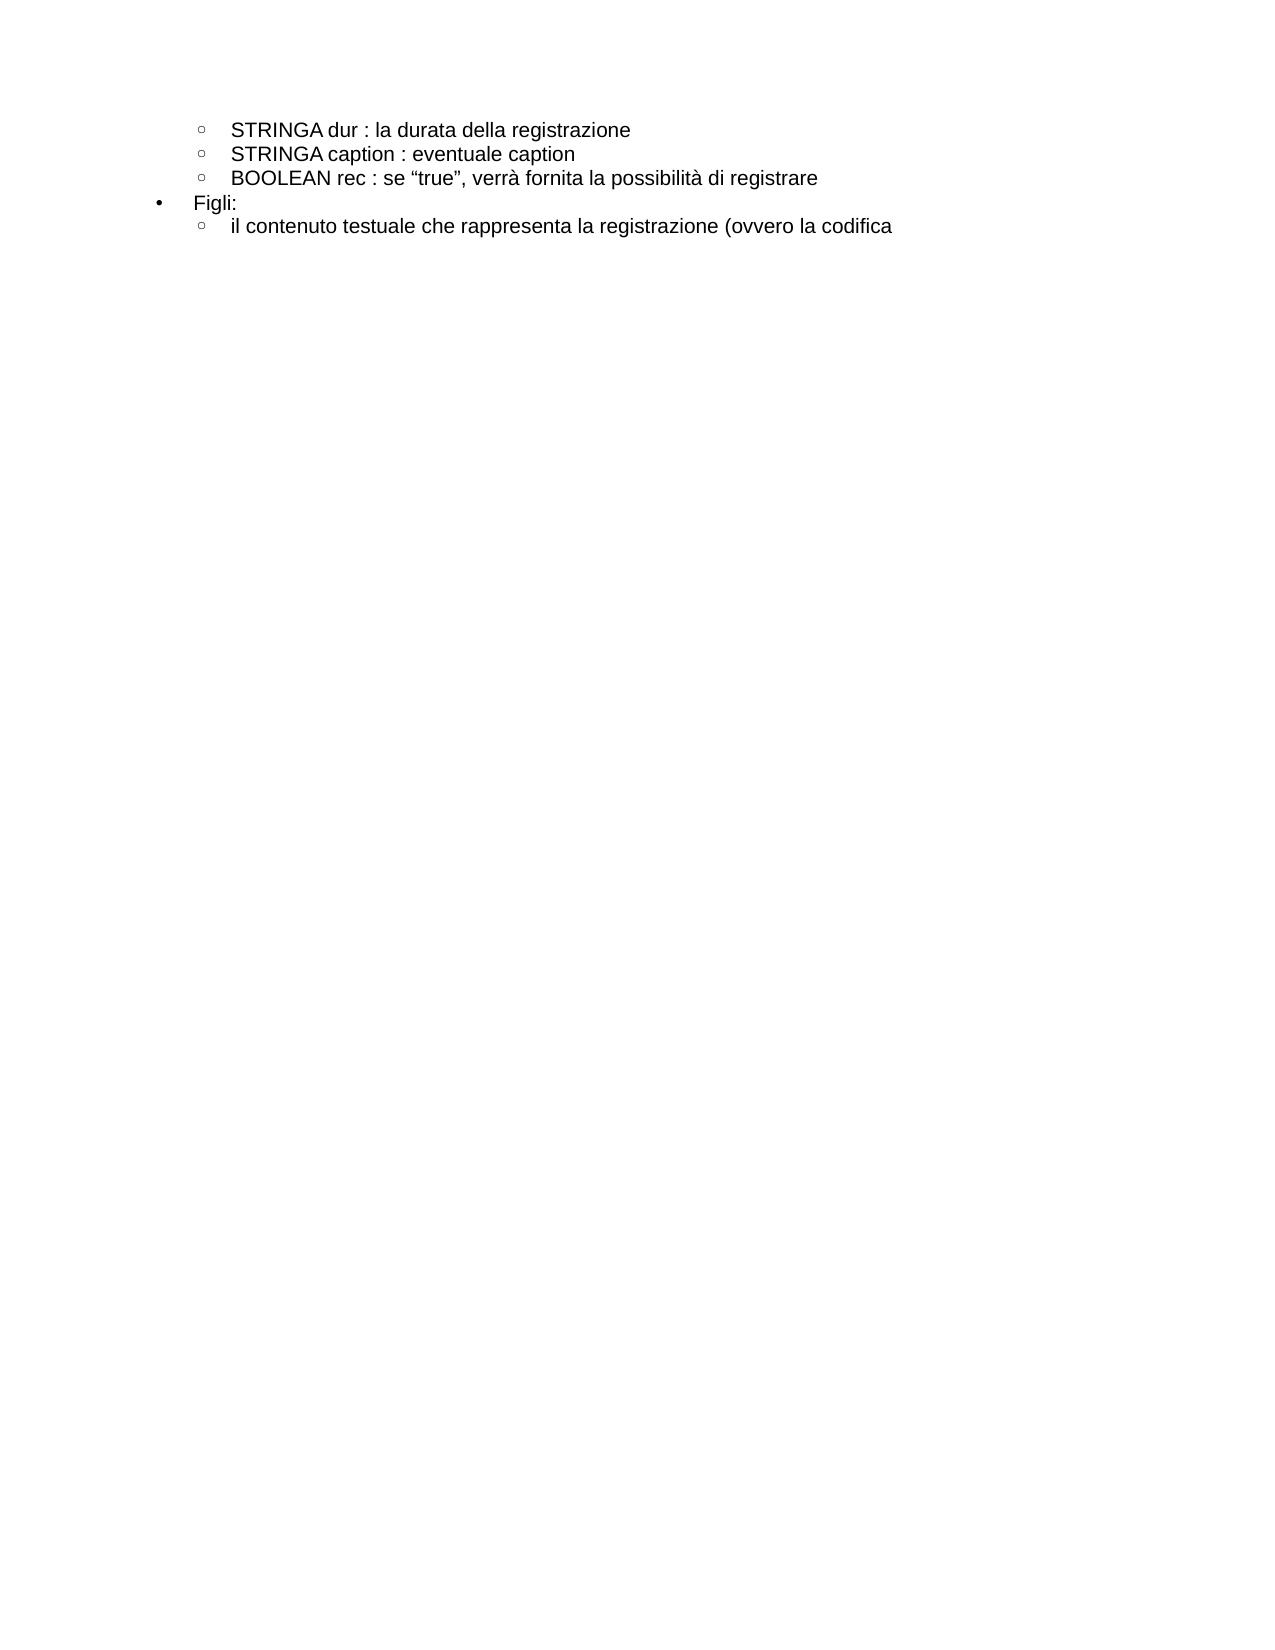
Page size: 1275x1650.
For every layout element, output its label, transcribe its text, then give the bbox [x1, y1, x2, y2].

list STRINGA caption : eventuale caption [193, 142, 1157, 166]
list il contenuto testuale che rappresenta la registrazione (ovvero la codifica [193, 214, 1157, 238]
list STRINGA dur : la durata della registrazione [193, 118, 1157, 142]
list BOOLEAN rec : se “true”, verrà fornita la possibilità di registrare [193, 166, 1157, 190]
list Figli: [156, 190, 1157, 214]
